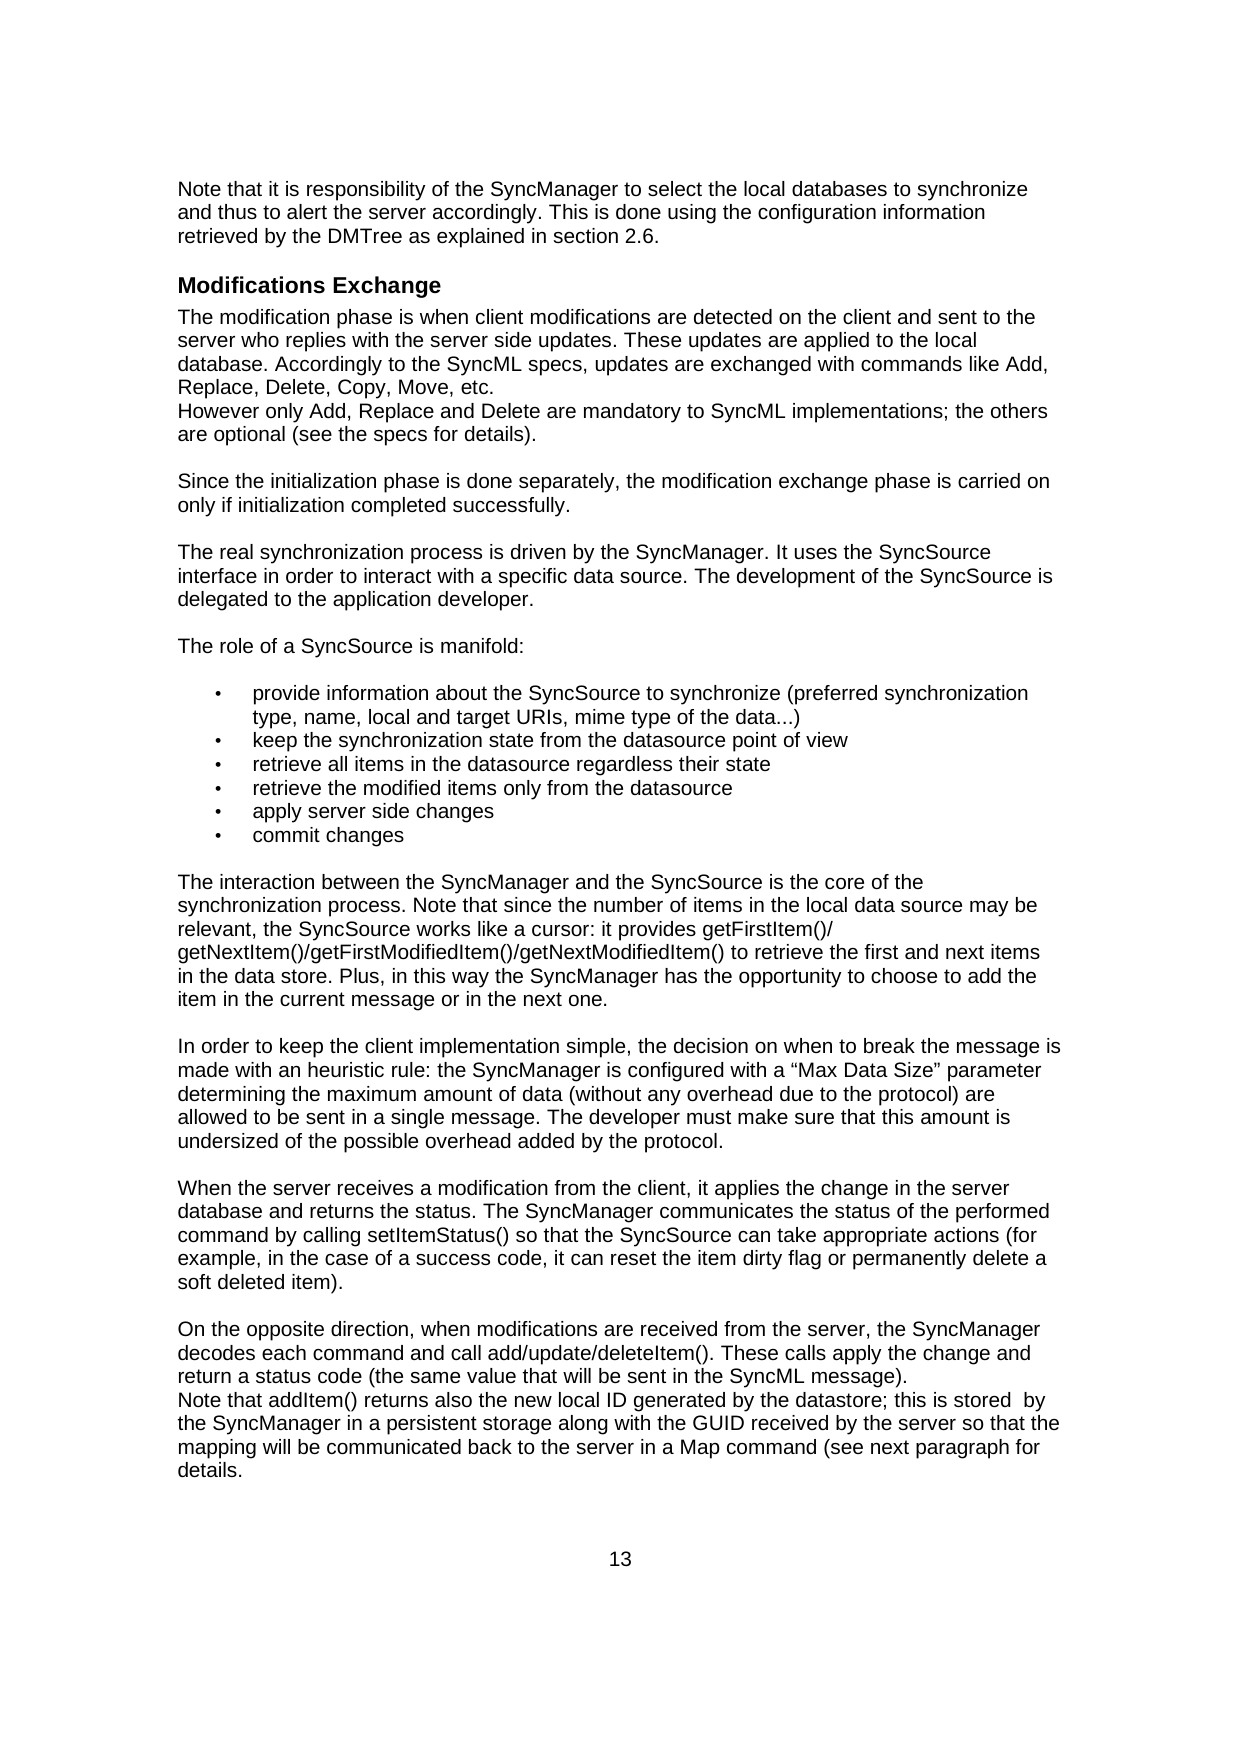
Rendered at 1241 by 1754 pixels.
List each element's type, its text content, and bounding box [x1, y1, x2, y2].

text The role of a SyncSource is manifold: [177, 635, 1063, 658]
text The modification phase is when client modifications are detected on the client and sent to the server who replies with the server side updates. These updates are applied to the local database. Accordingly to the SyncML specs, updates are exchanged with commands like Add, Replace, Delete, Copy, Move, etc. [177, 305, 1063, 399]
text Note that addItem() returns also the new local ID generated by the datastore; this is stored by the SyncManager in a persistent storage along with the GUID received by the server so that the mapping will be communicated back to the server in a Map command (see next paragraph for details. [177, 1388, 1063, 1482]
text When the server receives a modification from the client, it applies the change in the server database and returns the status. The SyncManager communicates the status of the performed command by calling setItemStatus() so that the SyncSource can take appropriate actions (for example, in the case of a success code, it can reset the item dirty flag or permanently delete a soft deleted item). [177, 1176, 1063, 1294]
list keep the synchronization state from the datasource point of view [215, 729, 1063, 752]
text The real synchronization process is driven by the SyncManager. It uses the SyncSource interface in order to interact with a specific data source. The development of the SyncSource is delegated to the application developer. [177, 541, 1063, 611]
list apply server side changes [215, 799, 1063, 823]
list retrieve all items in the datasource regardless their state [215, 752, 1063, 776]
list provide information about the SyncSource to synchronize (preferred synchronization type, name, local and target URIs, mime type of the data...) [215, 682, 1063, 729]
subtitle Modifications Exchange [177, 273, 1063, 299]
text In order to keep the client implementation simple, the decision on when to break the message is made with an heuristic rule: the SyncManager is configured with a “Max Data Size” parameter determining the maximum amount of data (without any overhead due to the protocol) are allowed to be sent in a single message. The developer must make sure that this amount is undersized of the possible overhead added by the protocol. [177, 1035, 1063, 1153]
text On the opposite direction, when modifications are received from the server, the SyncManager decodes each command and call add/update/deleteItem(). These calls apply the change and return a status code (the same value that will be sent in the SyncML message). [177, 1317, 1063, 1388]
text The interaction between the SyncManager and the SyncSource is the core of the synchronization process. Note that since the number of items in the local data source may be relevant, the SyncSource works like a cursor: it provides getFirstItem()/ getNextItem()/getFirstModifiedItem()/getNextModifiedItem() to retrieve the first and next items in the data store. Plus, in this way the SyncManager has the opportunity to choose to add the item in the current message or in the next one. [177, 870, 1063, 1011]
text However only Add, Replace and Delete are mandatory to SyncML implementations; the others are optional (see the specs for details). [177, 399, 1063, 446]
text Since the initialization phase is done separately, the modification exchange phase is carried on only if initialization completed successfully. [177, 470, 1063, 517]
list retrieve the modified items only from the datasource [215, 776, 1063, 799]
text Note that it is responsibility of the SyncManager to select the local databases to synchronize and thus to alert the server accordingly. This is done using the configuration information retrieved by the DMTree as explained in section 2.6. [177, 177, 1063, 248]
list commit changes [215, 823, 1063, 847]
